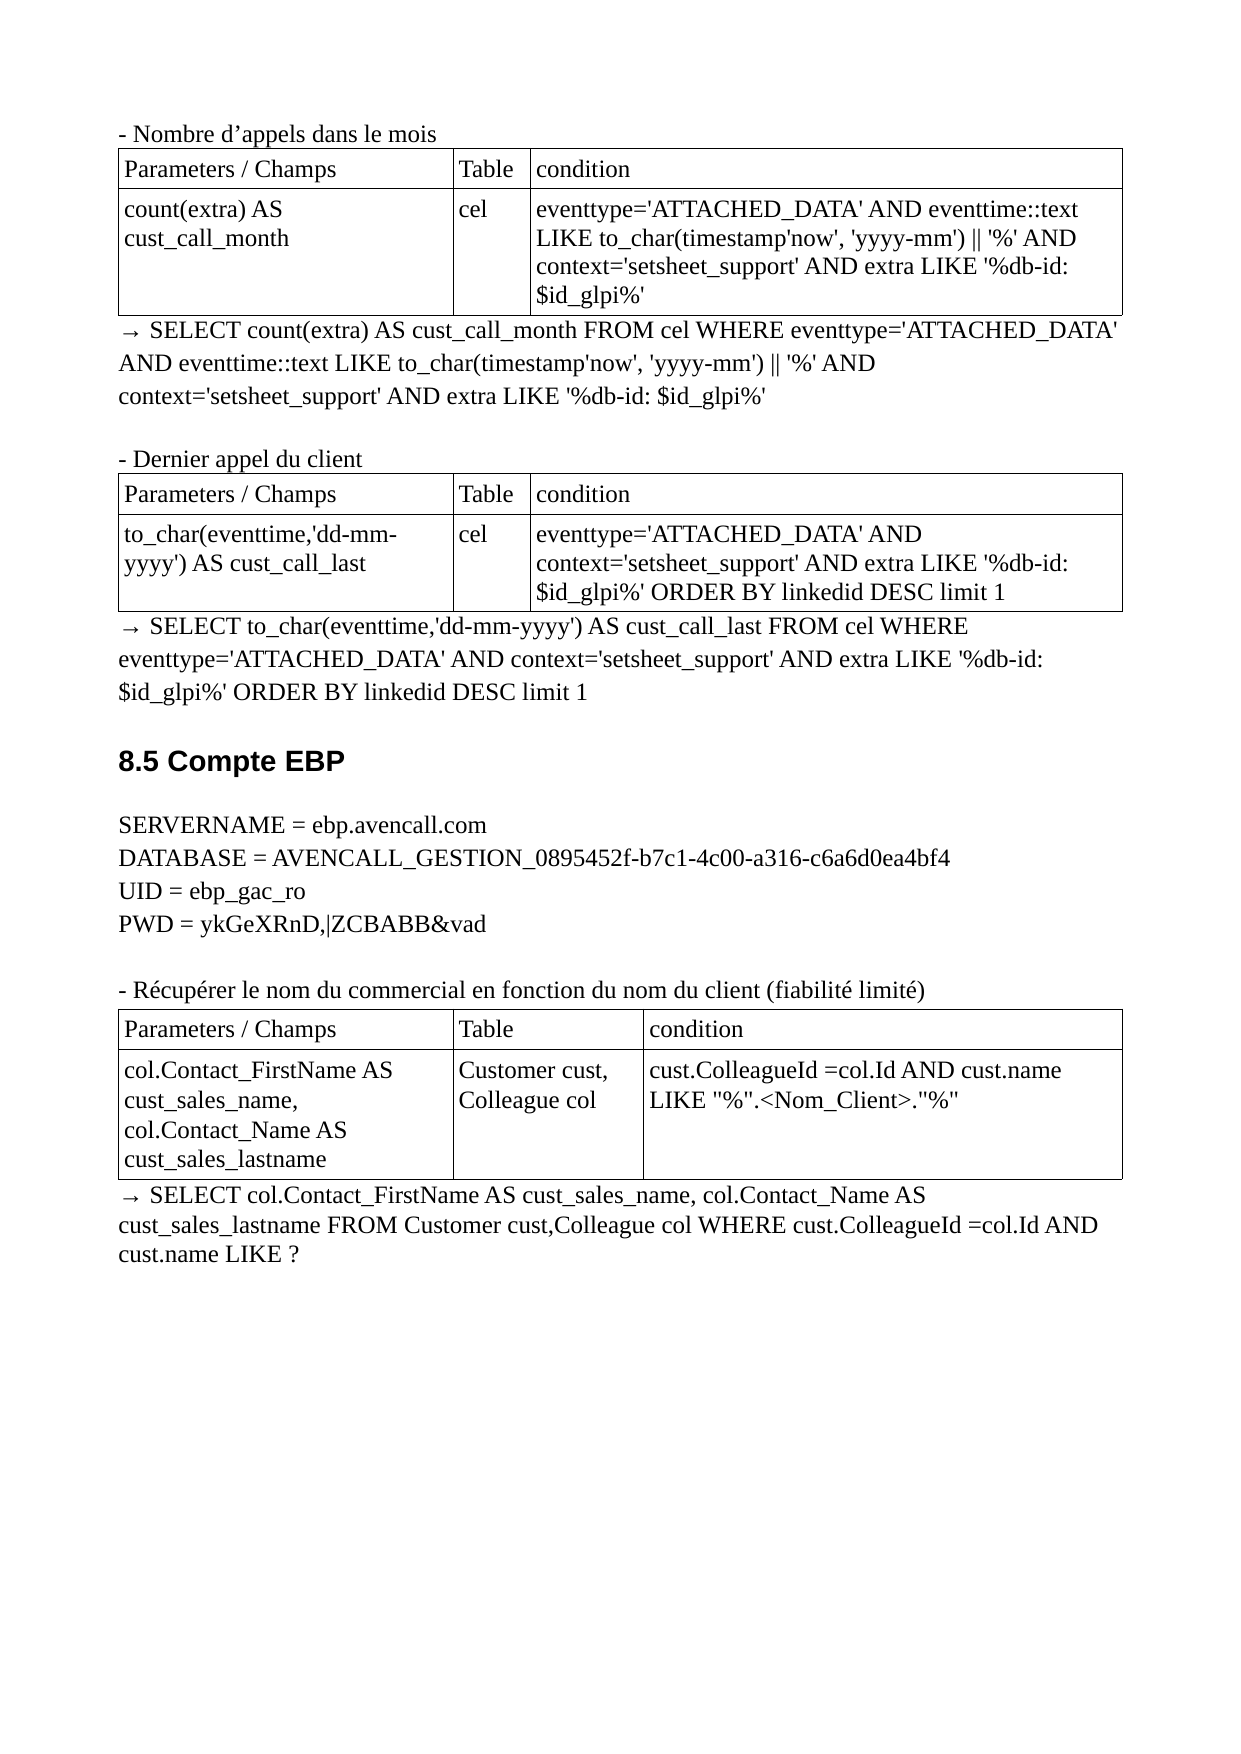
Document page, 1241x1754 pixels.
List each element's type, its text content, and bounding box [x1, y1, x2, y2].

table_header Table [454, 149, 530, 188]
table_cell eventtype='ATTACHED_DATA' AND context='setsheet_support' AND extra LIKE '%db-id: $id_glpi%' ORDER BY linkedid DESC limit 1 [531, 515, 1122, 611]
table_header Parameters / Champs [119, 474, 453, 513]
table_cell Customer cust, Colleague col [454, 1050, 643, 1179]
table_header condition [531, 149, 1122, 188]
table_header condition [531, 474, 1122, 513]
table_header Table [454, 1010, 643, 1049]
text DATABASE = AVENCALL_GESTION_0895452f-b7c1-4c00-a316-c6a6d0ea4bf4 [118, 843, 1122, 872]
table_cell cel [454, 189, 530, 315]
text SERVERNAME = ebp.avencall.com [118, 810, 1122, 839]
table_header Parameters / Champs [119, 149, 453, 188]
text → SELECT to_char(eventtime,'dd-mm-yyyy') AS cust_call_last FROM cel WHERE eventtype='ATTACHED_DATA' AND context='setsheet_support' AND extra LIKE '%db-id: $id_glpi%' ORDER BY linkedid DESC limit 1 [118, 612, 1122, 706]
table_header Parameters / Champs [119, 1010, 453, 1049]
text - Nombre d’appels dans le mois [118, 118, 1122, 148]
text → SELECT count(extra) AS cust_call_month FROM cel WHERE eventtype='ATTACHED_DATA' AND eventtime::text LIKE to_char(timestamp'now', 'yyyy-mm') || '%' AND context='setsheet_support' AND extra LIKE '%db-id: $id_glpi%' [118, 316, 1122, 409]
table_header condition [644, 1010, 1122, 1049]
table_cell cust.ColleagueId =col.Id AND cust.name LIKE "%".<Nom_Client>."%" [644, 1050, 1122, 1179]
text → SELECT col.Contact_FirstName AS cust_sales_name, col.Contact_Name AS cust_sales_lastname FROM Customer cust,Colleague col WHERE cust.ColleagueId =col.Id AND cust.name LIKE ? [118, 1180, 1122, 1268]
table_cell to_char(eventtime,'dd-mm-yyyy') AS cust_call_last [119, 515, 453, 611]
text PWD = ykGeXRnD,|ZCBABB&vad [118, 909, 1122, 938]
subtitle 8.5 Compte EBP [118, 743, 1122, 777]
table_cell eventtype='ATTACHED_DATA' AND eventtime::text LIKE to_char(timestamp'now', 'yyyy-mm') || '%' AND context='setsheet_support' AND extra LIKE '%db-id: $id_glpi%' [531, 189, 1122, 315]
table_header Table [454, 474, 530, 513]
text UID = ebp_gac_ro [118, 876, 1122, 905]
table_cell col.Contact_FirstName AS cust_sales_name, col.Contact_Name AS cust_sales_lastname [119, 1050, 453, 1179]
table_cell cel [454, 515, 530, 611]
text - Dernier appel du client [118, 443, 1122, 473]
table_cell count(extra) AS cust_call_month [119, 189, 453, 315]
text - Récupérer le nom du commercial en fonction du nom du client (fiabilité limité) [118, 975, 1122, 1004]
